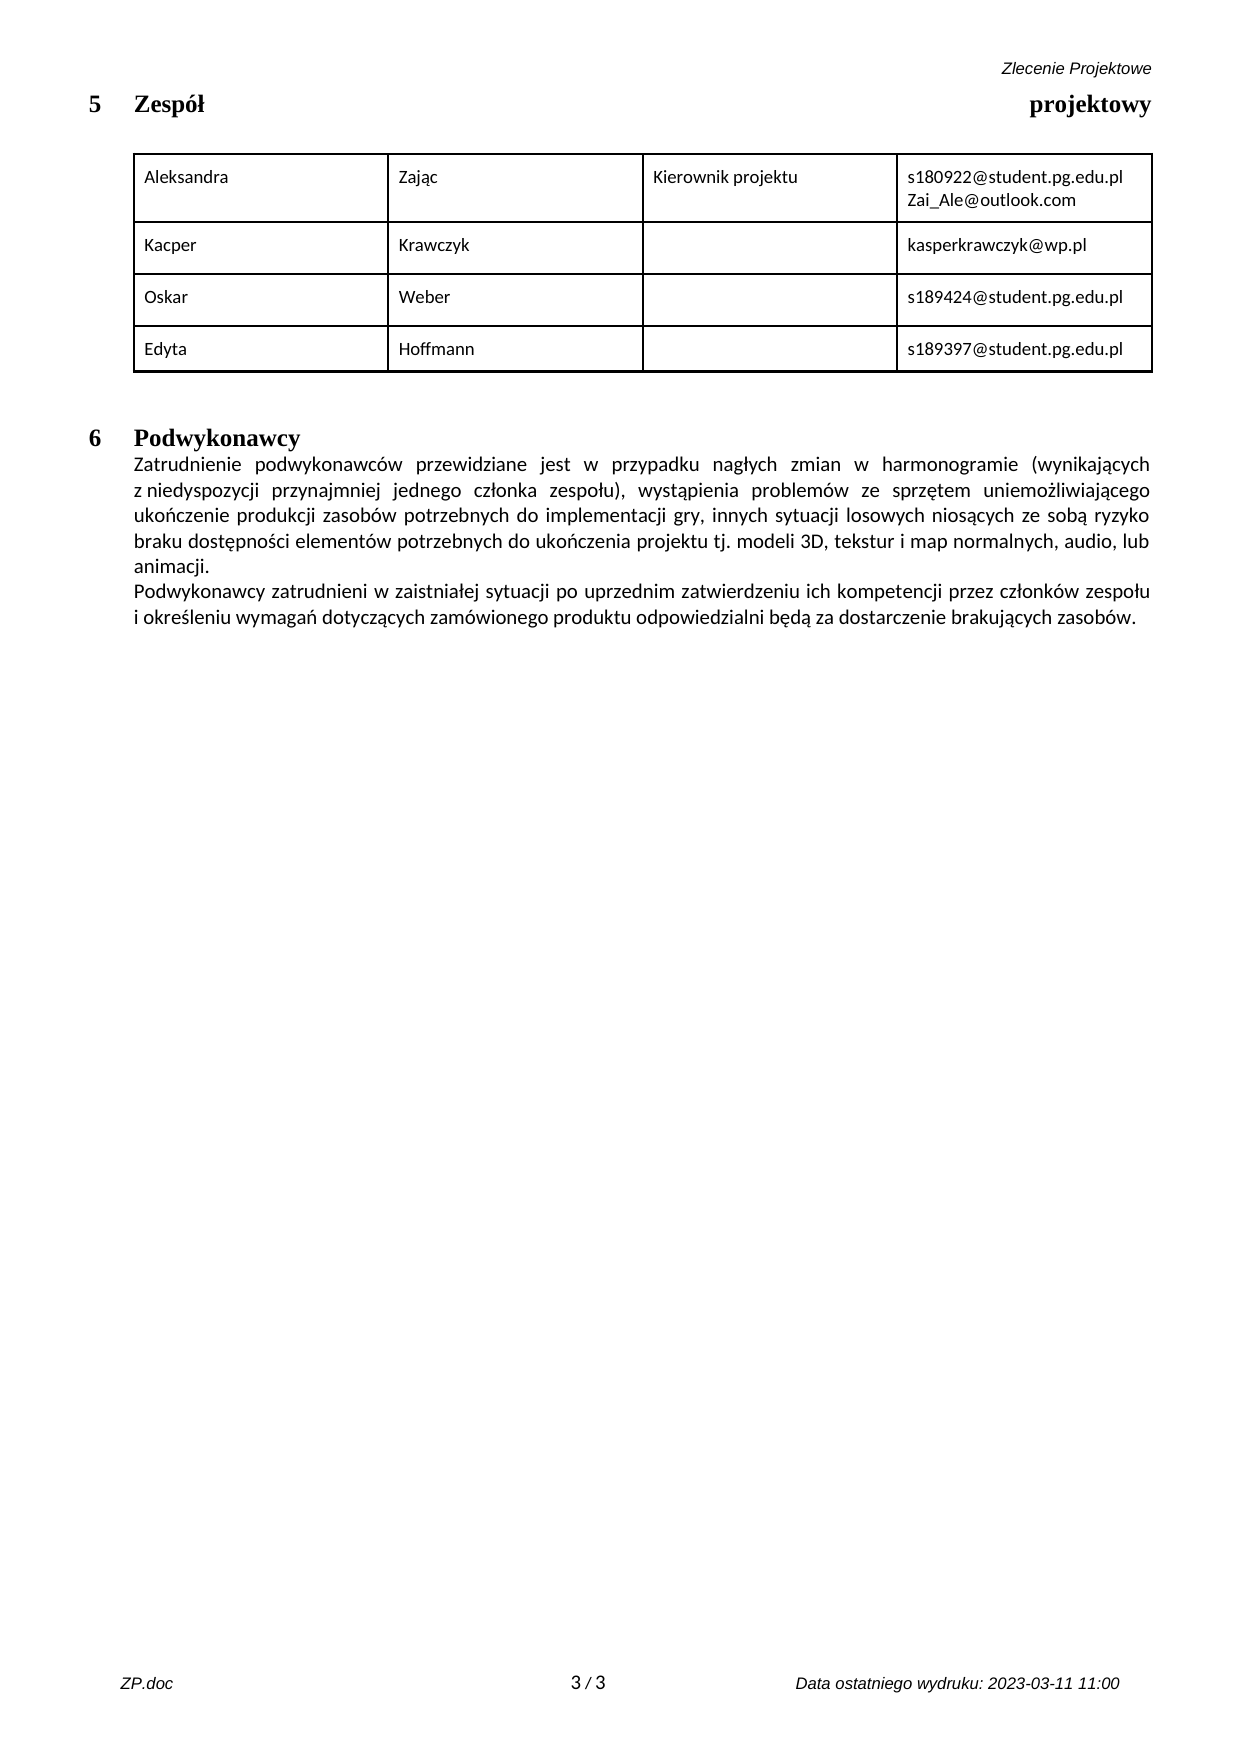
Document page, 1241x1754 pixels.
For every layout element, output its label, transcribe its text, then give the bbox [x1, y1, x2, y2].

table_cell Krawczyk [389, 223, 642, 273]
table_cell Hoffmann [389, 327, 642, 370]
table_header Zając [389, 155, 642, 221]
table_cell s189397@student.pg.edu.pl [898, 327, 1151, 370]
table_header s180922@student.pg.edu.pl Zai_Ale@outlook.com [898, 155, 1151, 221]
list Podwykonawcy Zatrudnienie podwykonawców przewidziane jest w przypadku nagłych zmian w harmonogramie (wynikających z niedyspozycji przynajmniej jednego członka zespołu), wystąpienia problemów ze sprzętem uniemożliwiającego ukończenie produkcji zasobów potrzebnych do implementacji gry, innych sytuacji losowych niosących ze sobą ryzyko braku dostępności elementów potrzebnych do ukończenia projektu tj. modeli 3D, tekstur i map normalnych, audio, lub animacji. Podwykonawcy zatrudnieni w zaistniałej sytuacji po uprzednim zatwierdzeniu ich kompetencji przez członków zespołu i określeniu wymagań dotyczących zamówionego produktu odpowiedzialni będą za dostarczenie brakujących zasobów. [89, 423, 1152, 629]
table_header Aleksandra [135, 155, 387, 221]
table_cell s189424@student.pg.edu.pl [898, 275, 1151, 324]
table_cell [644, 275, 896, 324]
list Zespół projektowy [89, 89, 1152, 146]
table_cell Oskar [135, 275, 387, 324]
table_cell Edyta [135, 327, 387, 370]
table_cell Kacper [135, 223, 387, 273]
table_cell [644, 327, 896, 370]
table_header Kierownik projektu [644, 155, 896, 221]
table_cell Weber [389, 275, 642, 324]
table_cell [644, 223, 896, 273]
table_cell kasperkrawczyk@wp.pl [898, 223, 1151, 273]
